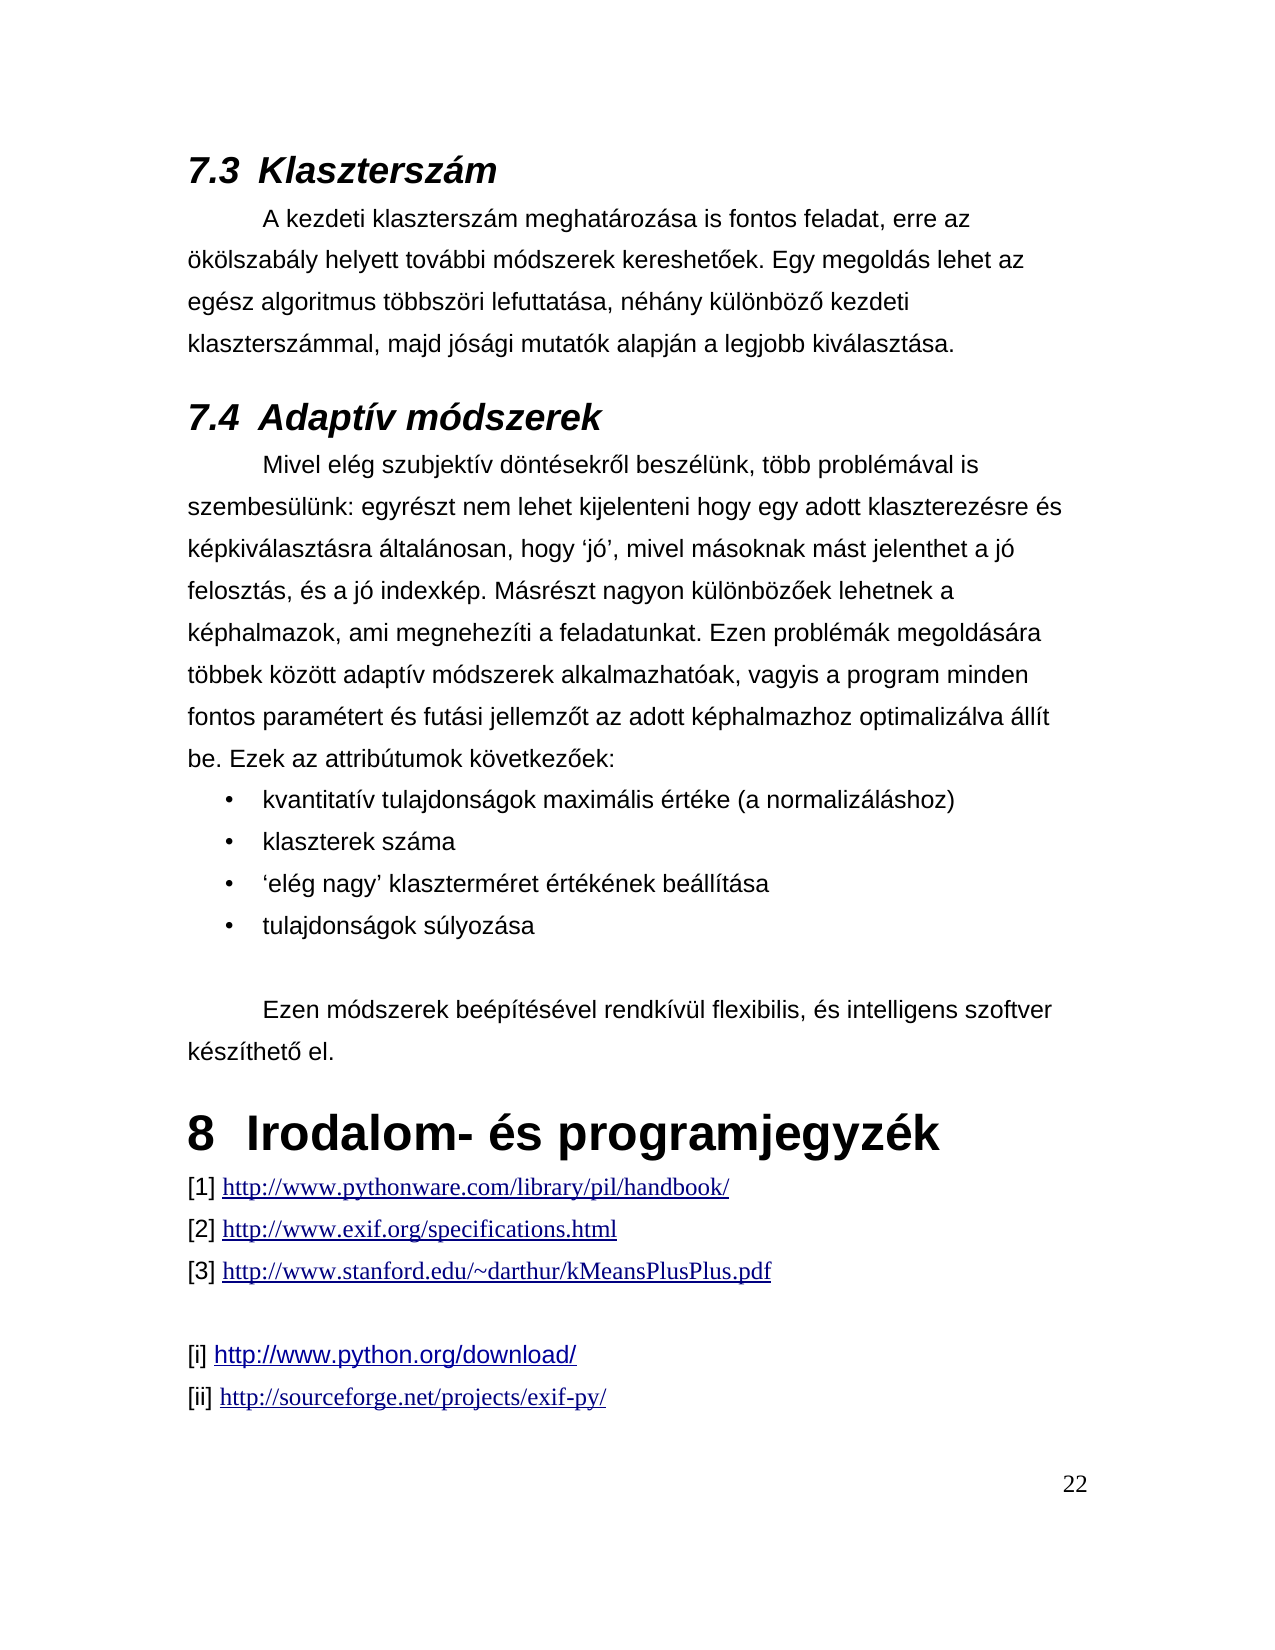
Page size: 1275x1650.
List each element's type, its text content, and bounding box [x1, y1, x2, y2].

list ‘elég nagy’ klaszterméret értékének beállítása [225, 870, 1087, 898]
text A kezdeti klaszterszám meghatározása is fontos feladat, erre az ökölszabály helyett további módszerek kereshetőek. Egy megoldás lehet az egész algoritmus többszöri lefuttatása, néhány különböző kezdeti klaszterszámmal, majd jósági mutatók alapján a legjobb kiválasztása. [187, 204, 1087, 358]
list klaszterek száma [225, 828, 1087, 856]
subtitle Adaptív módszerek [187, 397, 1087, 439]
text [ii] http://sourceforge.net/projects/exif-py/ [187, 1383, 1087, 1411]
text [2] http://www.exif.org/specifications.html [187, 1215, 1087, 1243]
text [1] http://www.pythonware.com/library/pil/handbook/ [187, 1173, 1087, 1201]
text Ezen módszerek beépítésével rendkívül flexibilis, és intelligens szoftver készíthető el. [187, 996, 1087, 1066]
subtitle Irodalom- és programjegyzék [187, 1105, 1087, 1161]
list kvantitatív tulajdonságok maximális értéke (a normalizáláshoz) [225, 786, 1087, 814]
text [i] http://www.python.org/download/ [187, 1341, 1087, 1369]
text [3] http://www.stanford.edu/~darthur/kMeansPlusPlus.pdf [187, 1257, 1087, 1285]
text Mivel elég szubjektív döntésekről beszélünk, több problémával is szembesülünk: egyrészt nem lehet kijelenteni hogy egy adott klaszterezésre és képkiválasztásra általánosan, hogy ‘jó’, mivel másoknak mást jelenthet a jó felosztás, és a jó indexkép. Másrészt nagyon különbözőek lehetnek a képhalmazok, ami megnehezíti a feladatunkat. Ezen problémák megoldására többek között adaptív módszerek alkalmazhatóak, vagyis a program minden fontos paramétert és futási jellemzőt az adott képhalmazhoz optimalizálva állít be. Ezek az attribútumok következőek: [187, 451, 1087, 772]
subtitle Klaszterszám [187, 150, 1087, 192]
list tulajdonságok súlyozása [225, 912, 1087, 940]
